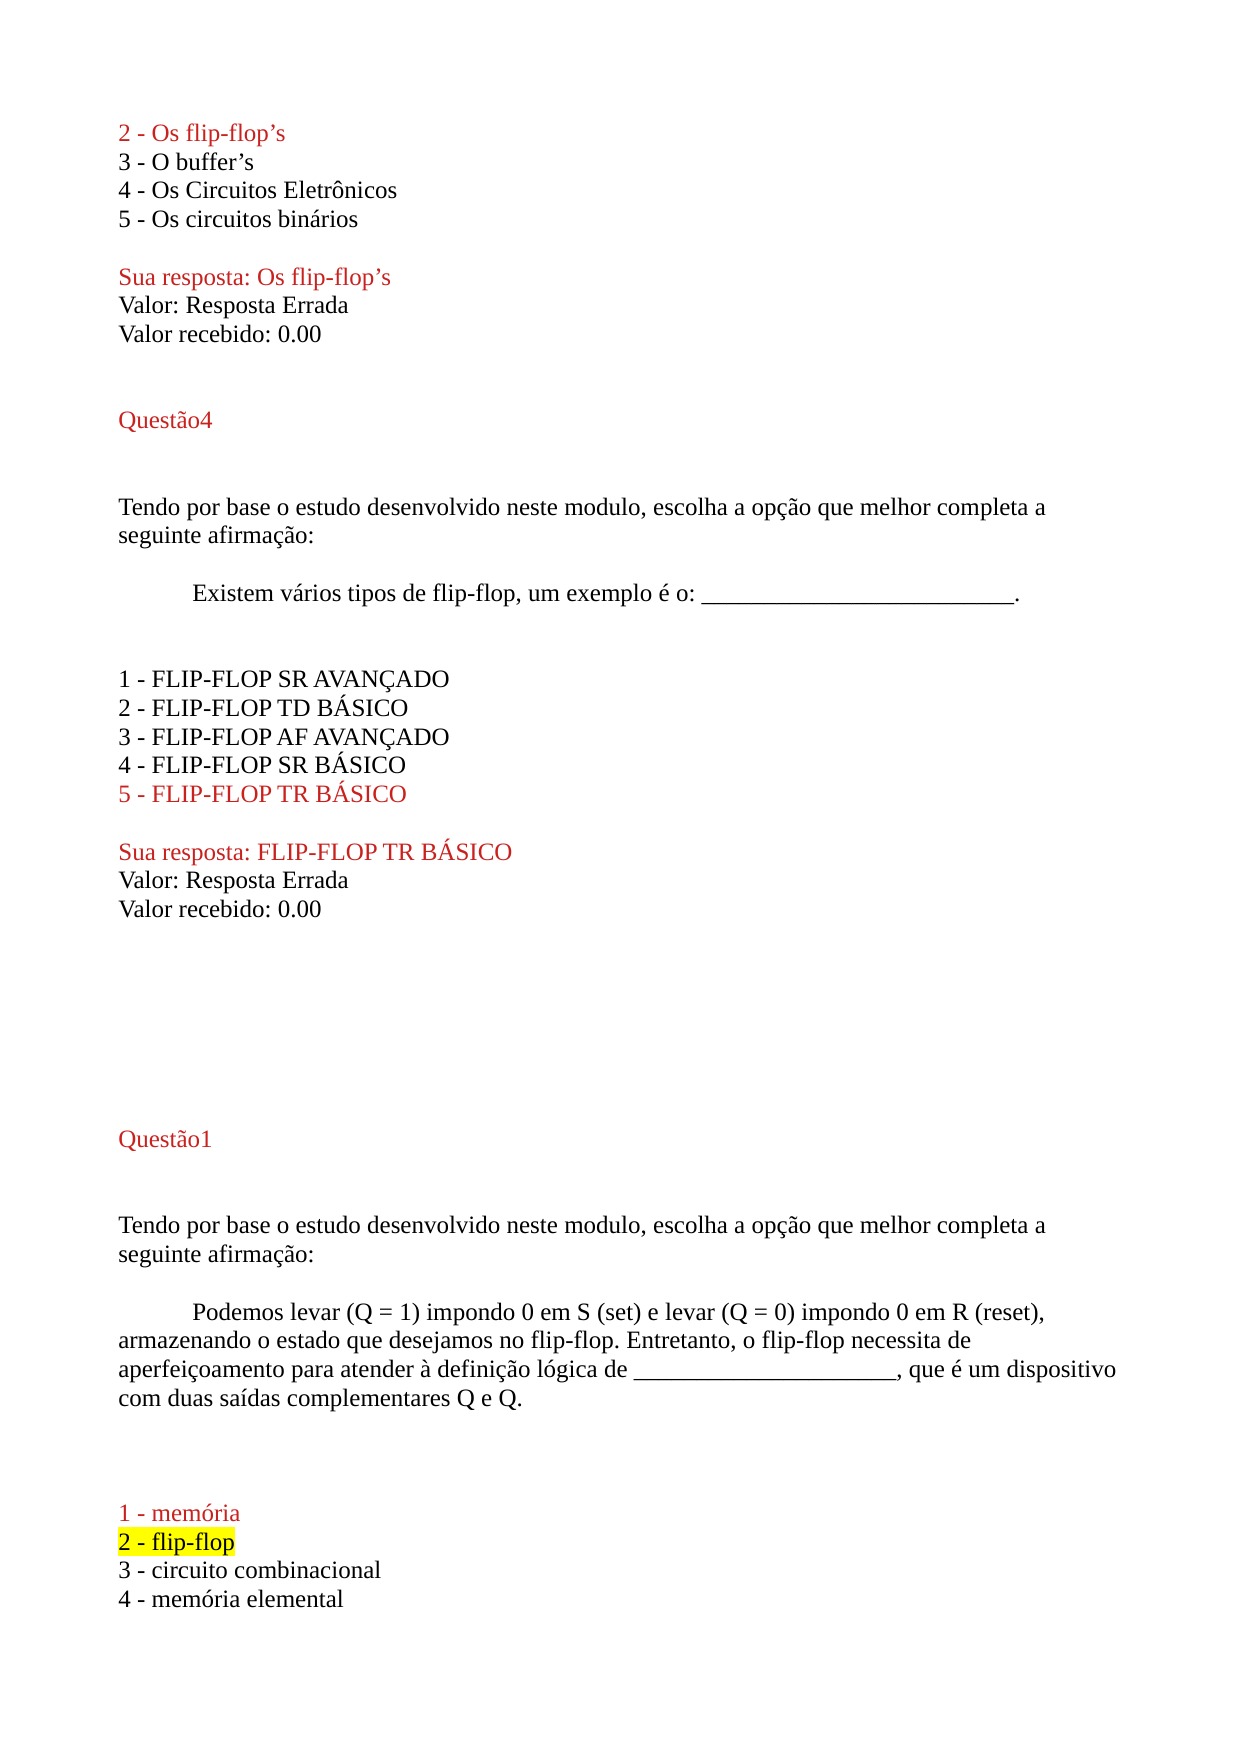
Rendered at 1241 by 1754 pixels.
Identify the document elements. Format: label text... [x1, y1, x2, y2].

text 4 - FLIP-FLOP SR BÁSICO [118, 751, 1122, 779]
text Questão4 [118, 406, 1122, 434]
text 2 - FLIP-FLOP TD BÁSICO [118, 693, 1122, 722]
text 4 - memória elemental [118, 1584, 1122, 1613]
text Sua resposta: FLIP-FLOP TR BÁSICO [118, 837, 1122, 866]
text Valor: Resposta Errada [118, 291, 1122, 319]
text Sua resposta: Os flip-flop’s [118, 262, 1122, 291]
text Valor recebido: 0.00 [118, 894, 1122, 923]
text Questão1 [118, 1124, 1122, 1153]
text Valor: Resposta Errada [118, 866, 1122, 894]
text 2 - Os flip-flop’s [118, 118, 1122, 147]
text Existem vários tipos de flip-flop, um exemplo é o: _________________________. [118, 578, 1122, 607]
text 3 - FLIP-FLOP AF AVANÇADO [118, 722, 1122, 751]
text 5 - Os circuitos binários [118, 204, 1122, 233]
text Podemos levar (Q = 1) impondo 0 em S (set) e levar (Q = 0) impondo 0 em R (reset), armazenando o estado que desejamos no flip-flop. Entretanto, o flip-flop necessita de aperfeiçoamento para atender à definição lógica de _____________________, que é um dispositivo com duas saídas complementares Q e Q. [118, 1297, 1122, 1412]
text 1 - memória [118, 1498, 1122, 1527]
text 4 - Os Circuitos Eletrônicos [118, 176, 1122, 204]
text 5 - FLIP-FLOP TR BÁSICO [118, 779, 1122, 808]
text 2 - flip-flop [118, 1527, 1122, 1556]
text 3 - circuito combinacional [118, 1556, 1122, 1584]
text 3 - O buffer’s [118, 147, 1122, 176]
text 1 - FLIP-FLOP SR AVANÇADO [118, 664, 1122, 693]
text Tendo por base o estudo desenvolvido neste modulo, escolha a opção que melhor completa a seguinte afirmação: [118, 1211, 1122, 1268]
text Tendo por base o estudo desenvolvido neste modulo, escolha a opção que melhor completa a seguinte afirmação: [118, 492, 1122, 549]
text Valor recebido: 0.00 [118, 319, 1122, 348]
